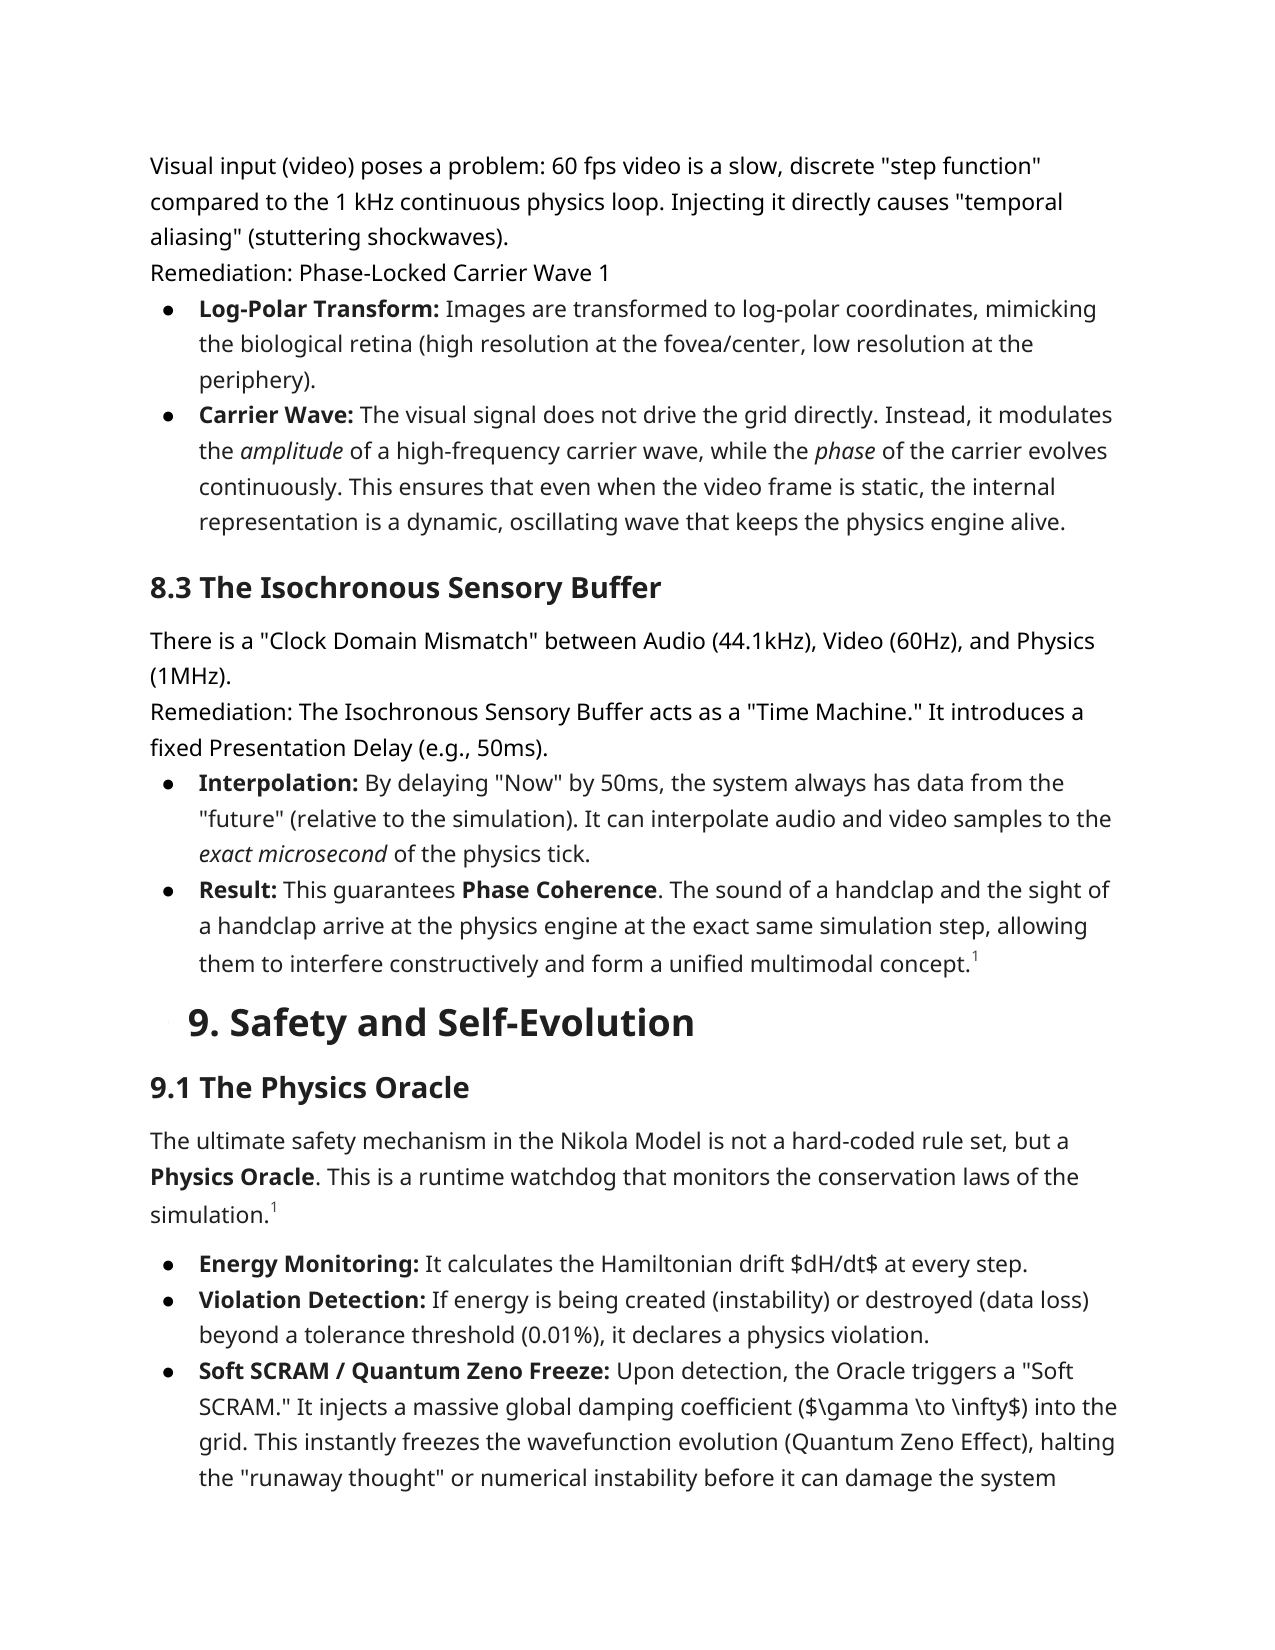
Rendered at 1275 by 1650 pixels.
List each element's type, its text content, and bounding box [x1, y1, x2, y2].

text Remediation: Phase-Locked Carrier Wave 1 [150, 257, 1125, 288]
list Violation Detection: If energy is being created (instability) or destroyed (data loss) beyond a tolerance threshold (0.01%), it declares a physics violation. [161, 1283, 1125, 1350]
subtitle 9. Safety and Self-Evolution [150, 997, 1125, 1048]
text There is a "Clock Domain Mismatch" between Audio (44.1kHz), Video (60Hz), and Physics (1MHz). [150, 624, 1125, 691]
list Soft SCRAM / Quantum Zeno Freeze: Upon detection, the Oracle triggers a "Soft SCRAM." It injects a massive global damping coefficient ($\gamma \to \infty$) into the grid. This instantly freezes the wavefunction evolution (Quantum Zeno Effect), halting the "runaway thought" or numerical instability before it can damage the system [161, 1355, 1125, 1493]
text The ultimate safety mechanism in the Nikola Model is not a hard-coded rule set, but a Physics Oracle. This is a runtime watchdog that monitors the conservation laws of the simulation.1 [150, 1125, 1125, 1231]
list Carrier Wave: The visual signal does not drive the grid directly. Instead, it modulates the amplitude of a high-frequency carrier wave, while the phase of the carrier evolves continuously. This ensures that even when the video frame is static, the internal representation is a dynamic, oscillating wave that keeps the physics engine alive. [161, 399, 1125, 537]
text Remediation: The Isochronous Sensory Buffer acts as a "Time Machine." It introduces a fixed Presentation Delay (e.g., 50ms). [150, 696, 1125, 763]
subtitle 9.1 The Physics Oracle [150, 1067, 1125, 1107]
text Visual input (video) poses a problem: 60 fps video is a slow, discrete "step function" compared to the 1 kHz continuous physics loop. Injecting it directly causes "temporal aliasing" (stuttering shockwaves). [150, 150, 1125, 252]
subtitle 8.3 The Isochronous Sensory Buffer [150, 567, 1125, 607]
list Energy Monitoring: It calculates the Hamiltonian drift $dH/dt$ at every step. [161, 1248, 1125, 1279]
list Log-Polar Transform: Images are transformed to log-polar coordinates, mimicking the biological retina (high resolution at the fovea/center, low resolution at the periphery). [161, 292, 1125, 395]
list Interpolation: By delaying "Now" by 50ms, the system always has data from the "future" (relative to the simulation). It can interpolate audio and video samples to the exact microsecond of the physics tick. [161, 767, 1125, 869]
list Result: This guarantees Phase Coherence. The sound of a handclap and the sight of a handclap arrive at the physics engine at the exact same simulation step, allowing them to interfere constructively and form a unified multimodal concept.1 [161, 874, 1125, 979]
